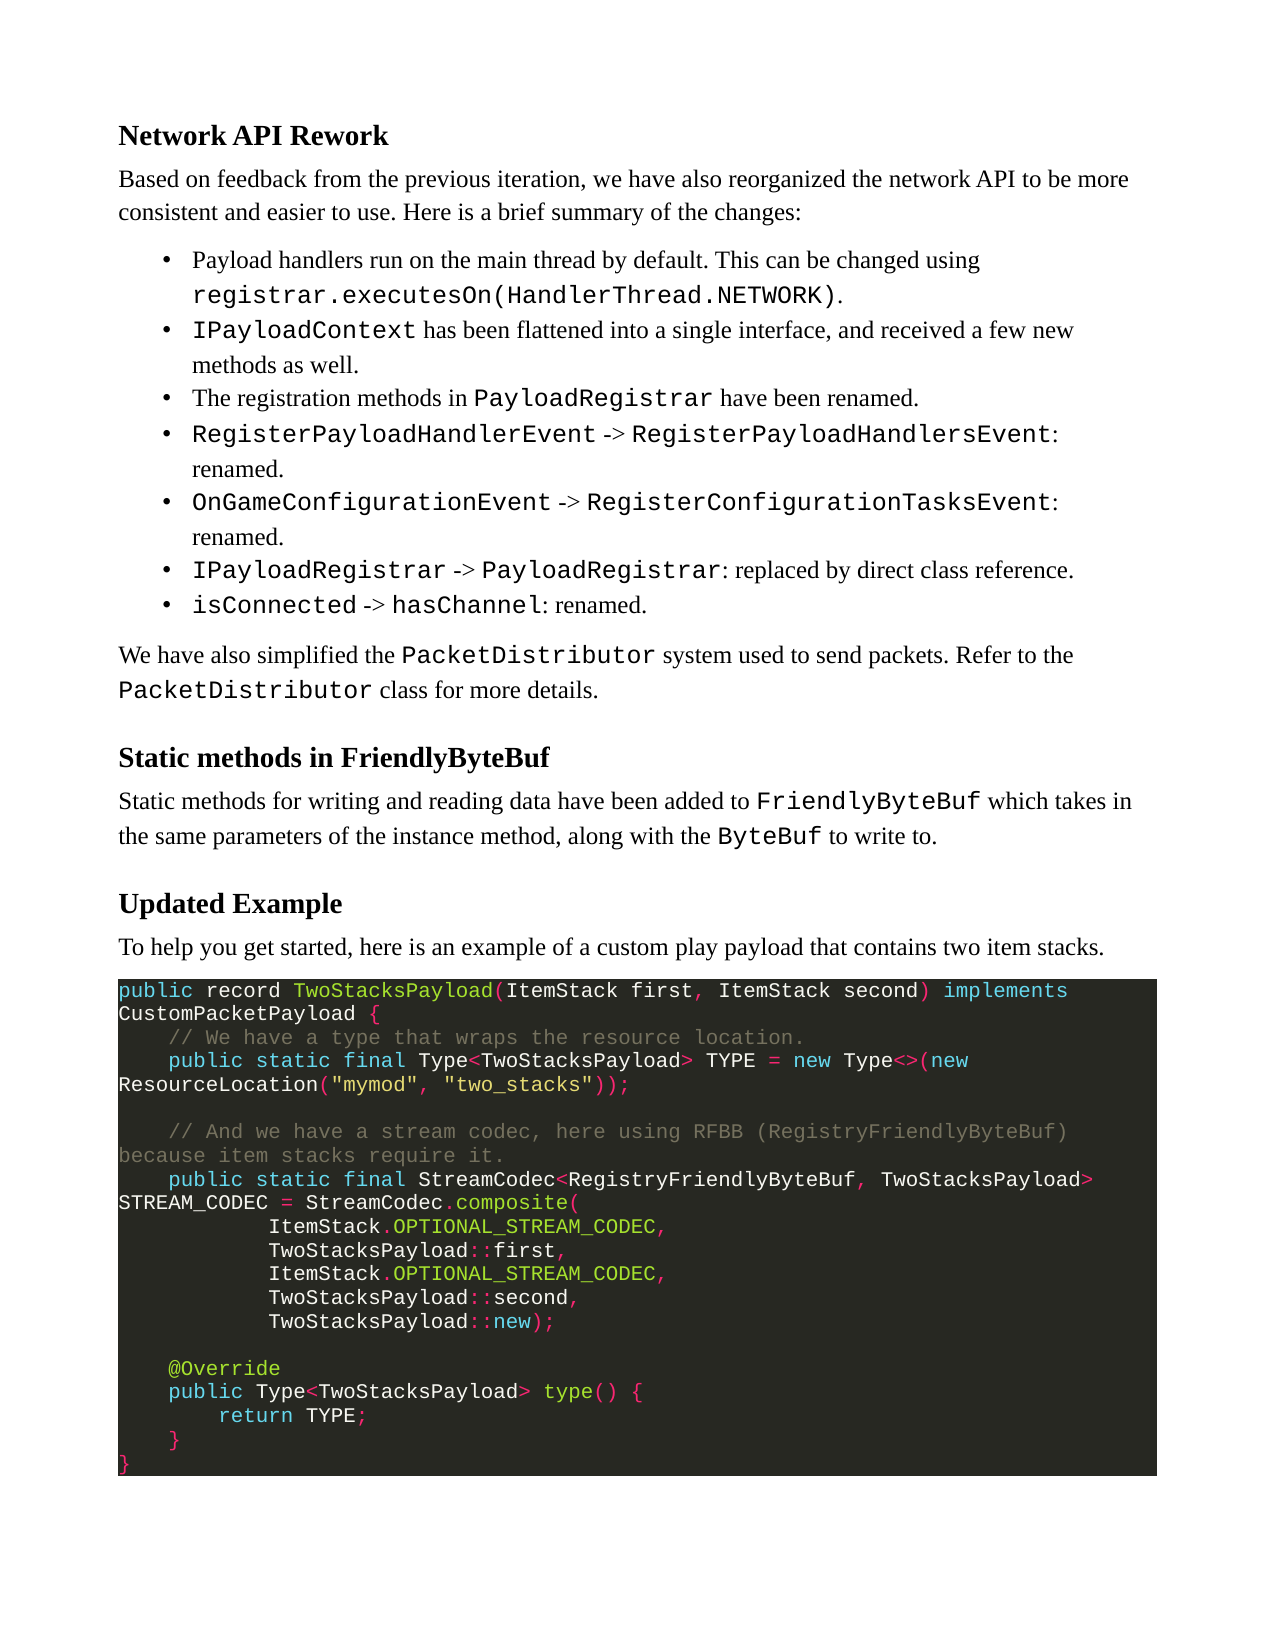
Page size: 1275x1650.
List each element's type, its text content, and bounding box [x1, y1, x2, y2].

text Static methods for writing and reading data have been added to FriendlyByteBuf which takes in the same parameters of the instance method, along with the ByteBuf to write to. [118, 786, 1157, 852]
text TwoStacksPayload::new); [118, 1311, 1157, 1334]
text public Type<TwoStacksPayload> type() { [118, 1382, 1157, 1405]
list Payload handlers run on the main thread by default. This can be changed using registrar.executesOn(HandlerThread.NETWORK). [162, 245, 1157, 311]
text } [118, 1452, 1157, 1476]
text // And we have a stream codec, here using RFBB (RegistryFriendlyByteBuf) because item stacks require it. [118, 1121, 1157, 1169]
text return TYPE; [118, 1405, 1157, 1429]
list isConnected -> hasChannel: renamed. [162, 591, 1157, 621]
text TwoStacksPayload::first, [118, 1240, 1157, 1263]
text public static final StreamCodec<RegistryFriendlyByteBuf, TwoStacksPayload> STREAM_CODEC = StreamCodec.composite( [118, 1169, 1157, 1216]
text public record TwoStacksPayload(ItemStack first, ItemStack second) implements CustomPacketPayload { [118, 979, 1157, 1027]
list OnGameConfigurationEvent -> RegisterConfigurationTasksEvent: renamed. [162, 487, 1157, 551]
subtitle Network API Rework [118, 118, 1157, 152]
text ItemStack.OPTIONAL_STREAM_CODEC, [118, 1263, 1157, 1287]
subtitle Updated Example [118, 886, 1157, 919]
text } [118, 1429, 1157, 1452]
text To help you get started, here is an example of a custom play payload that contains two item stacks. [118, 932, 1157, 961]
text ItemStack.OPTIONAL_STREAM_CODEC, [118, 1216, 1157, 1240]
subtitle Static methods in FriendlyByteBuf [118, 740, 1157, 774]
text TwoStacksPayload::second, [118, 1287, 1157, 1311]
text @Override [118, 1358, 1157, 1382]
list RegisterPayloadHandlerEvent -> RegisterPayloadHandlersEvent: renamed. [162, 419, 1157, 483]
text Based on feedback from the previous iteration, we have also reorganized the network API to be more consistent and easier to use. Here is a brief summary of the changes: [118, 164, 1157, 226]
list IPayloadContext has been flattened into a single interface, and received a few new methods as well. [162, 315, 1157, 379]
text We have also simplified the PacketDistributor system used to send packets. Refer to the PacketDistributor class for more details. [118, 641, 1157, 706]
list The registration methods in PayloadRegistrar have been renamed. [162, 383, 1157, 414]
text public static final Type<TwoStacksPayload> TYPE = new Type<>(new ResourceLocation("mymod", "two_stacks")); [118, 1051, 1157, 1098]
list IPayloadRegistrar -> PayloadRegistrar: replaced by direct class reference. [162, 555, 1157, 586]
text // We have a type that wraps the resource location. [118, 1027, 1157, 1051]
